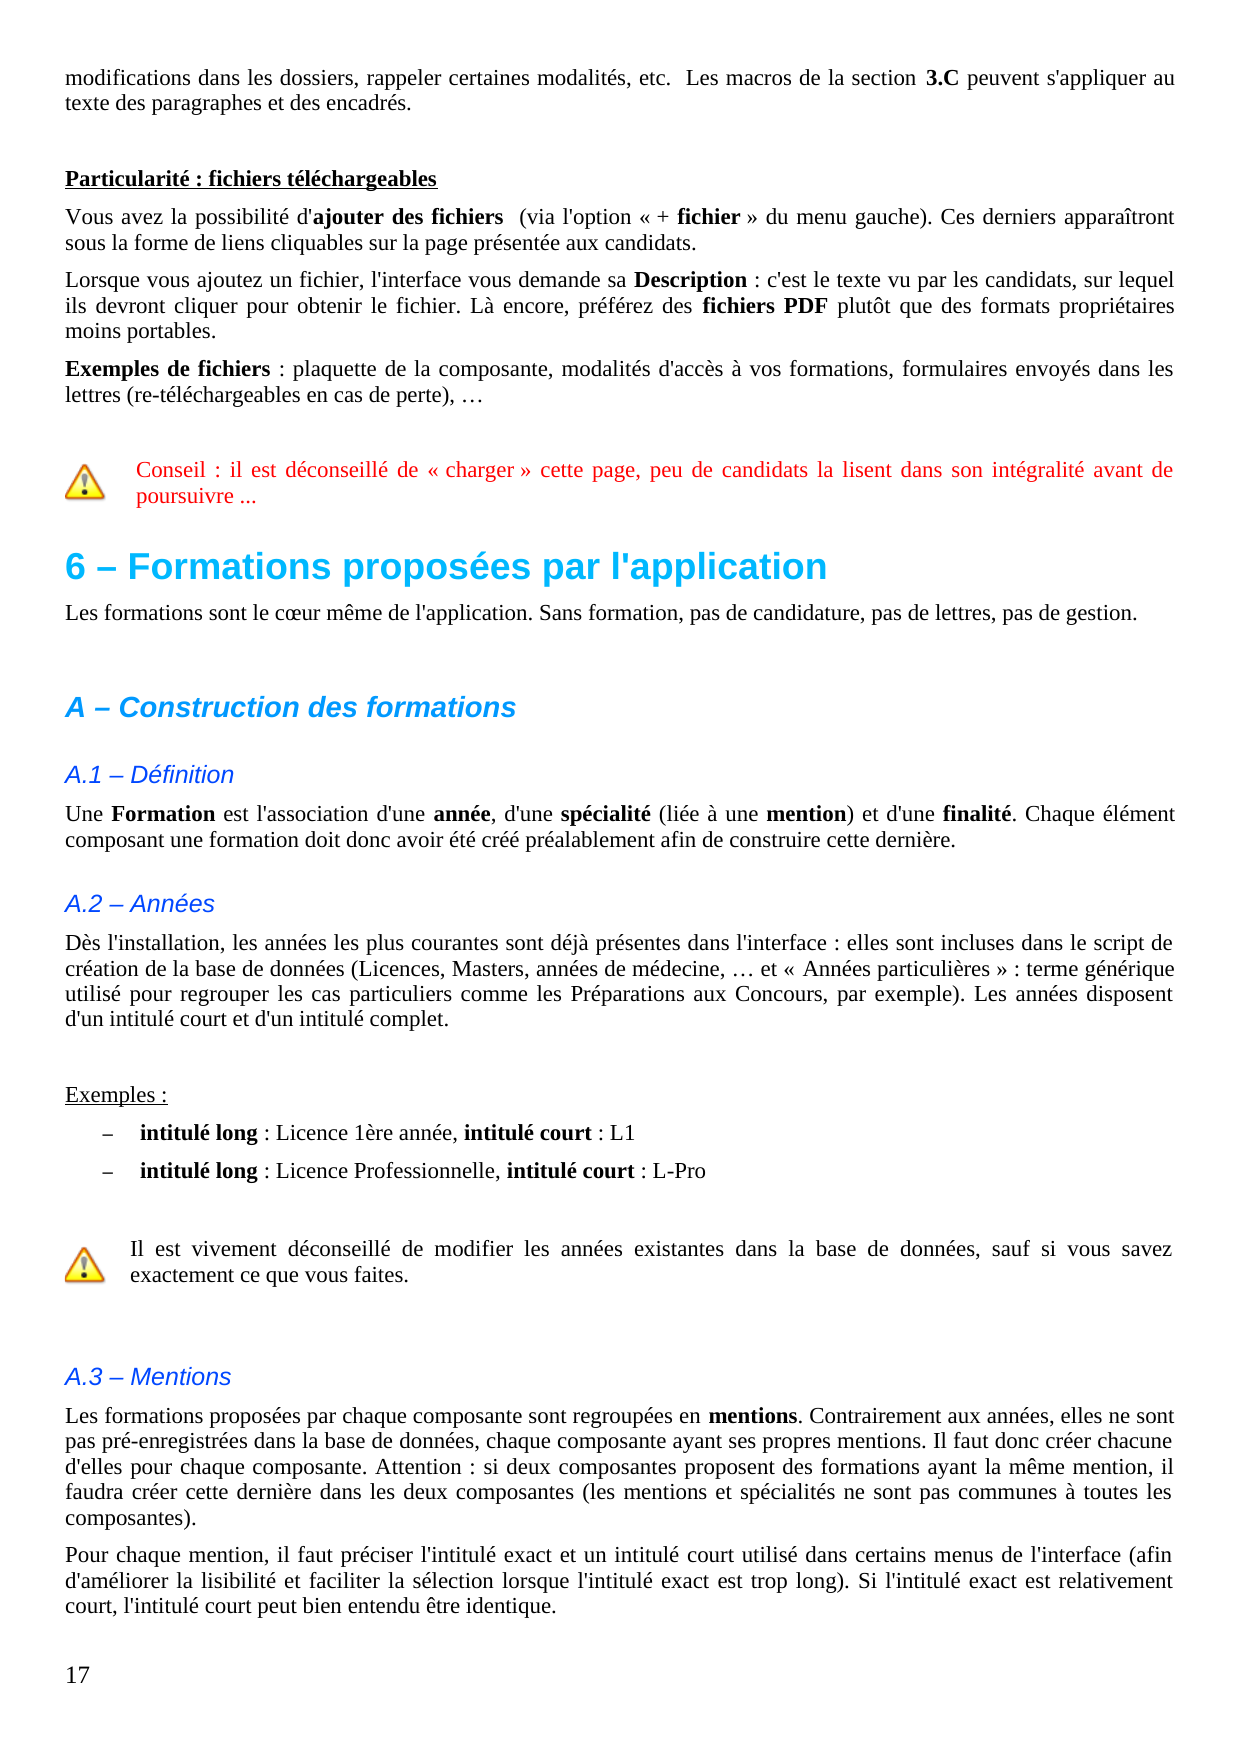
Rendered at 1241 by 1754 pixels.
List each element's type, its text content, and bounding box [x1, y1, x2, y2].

text Il est vivement déconseillé de modifier les années existantes dans la base de données, sauf si vous savez exactement ce que vous faites. [65, 1236, 1175, 1287]
subtitle A.3 – Mentions [65, 1362, 1175, 1390]
text Exemples de fichiers : plaquette de la composante, modalités d'accès à vos formations, formulaires envoyés dans les lettres (re-téléchargeables en cas de perte), … [65, 356, 1175, 407]
text Conseil : il est déconseillé de « charger » cette page, peu de candidats la lisent dans son intégralité avant de poursuivre ... [65, 457, 1175, 508]
text Particularité : fichiers téléchargeables [65, 166, 1175, 192]
text Lorsque vous ajoutez un fichier, l'interface vous demande sa Description : c'est le texte vu par les candidats, sur lequel ils devront cliquer pour obtenir le fichier. Là encore, préférez des fichiers PDF plutôt que des formats propriétaires moins portables. [65, 267, 1175, 344]
text Exemples : [65, 1082, 1175, 1108]
subtitle 6 – Formations proposées par l'application [65, 546, 1175, 588]
text Les formations sont le cœur même de l'application. Sans formation, pas de candidature, pas de lettres, pas de gestion. [65, 600, 1175, 626]
text Dès l'installation, les années les plus courantes sont déjà présentes dans l'interface : elles sont incluses dans le script de création de la base de données (Licences, Masters, années de médecine, … et « Années particulières » : terme générique utilisé pour regrouper les cas particuliers comme les Préparations aux Concours, par exemple). Les années disposent d'un intitulé court et d'un intitulé complet. [65, 930, 1175, 1032]
text Vous avez la possibilité d'ajouter des fichiers (via l'option « + fichier » du menu gauche). Ces derniers apparaîtront sous la forme de liens cliquables sur la page présentée aux candidats. [65, 204, 1175, 255]
picture [65, 462, 107, 504]
subtitle A.2 – Années [65, 890, 1175, 918]
subtitle A – Construction des formations [65, 691, 1175, 723]
list intitulé long : Licence Professionnelle, intitulé court : L-Pro [102, 1158, 1175, 1183]
text Les formations proposées par chaque composante sont regroupées en mentions. Contrairement aux années, elles ne sont pas pré-enregistrées dans la base de données, chaque composante ayant ses propres mentions. Il faut donc créer chacune d'elles pour chaque composante. Attention : si deux composantes proposent des formations ayant la même mention, il faudra créer cette dernière dans les deux composantes (les mentions et spécialités ne sont pas communes à toutes les composantes). [65, 1403, 1175, 1530]
list intitulé long : Licence 1ère année, intitulé court : L1 [102, 1120, 1175, 1146]
text Une Formation est l'association d'une année, d'une spécialité (liée à une mention) et d'une finalité. Chaque élément composant une formation doit donc avoir été créé préalablement afin de construire cette dernière. [65, 801, 1175, 852]
text Pour chaque mention, il faut préciser l'intitulé exact et un intitulé court utilisé dans certains menus de l'interface (afin d'améliorer la lisibilité et faciliter la sélection lorsque l'intitulé exact est trop long). Si l'intitulé exact est relativement court, l'intitulé court peut bien entendu être identique. [65, 1542, 1175, 1619]
subtitle A.1 – Définition [65, 761, 1175, 789]
text modifications dans les dossiers, rappeler certaines modalités, etc. Les macros de la section 3.C peuvent s'appliquer au texte des paragraphes et des encadrés. [65, 65, 1175, 116]
picture [64, 1245, 107, 1287]
